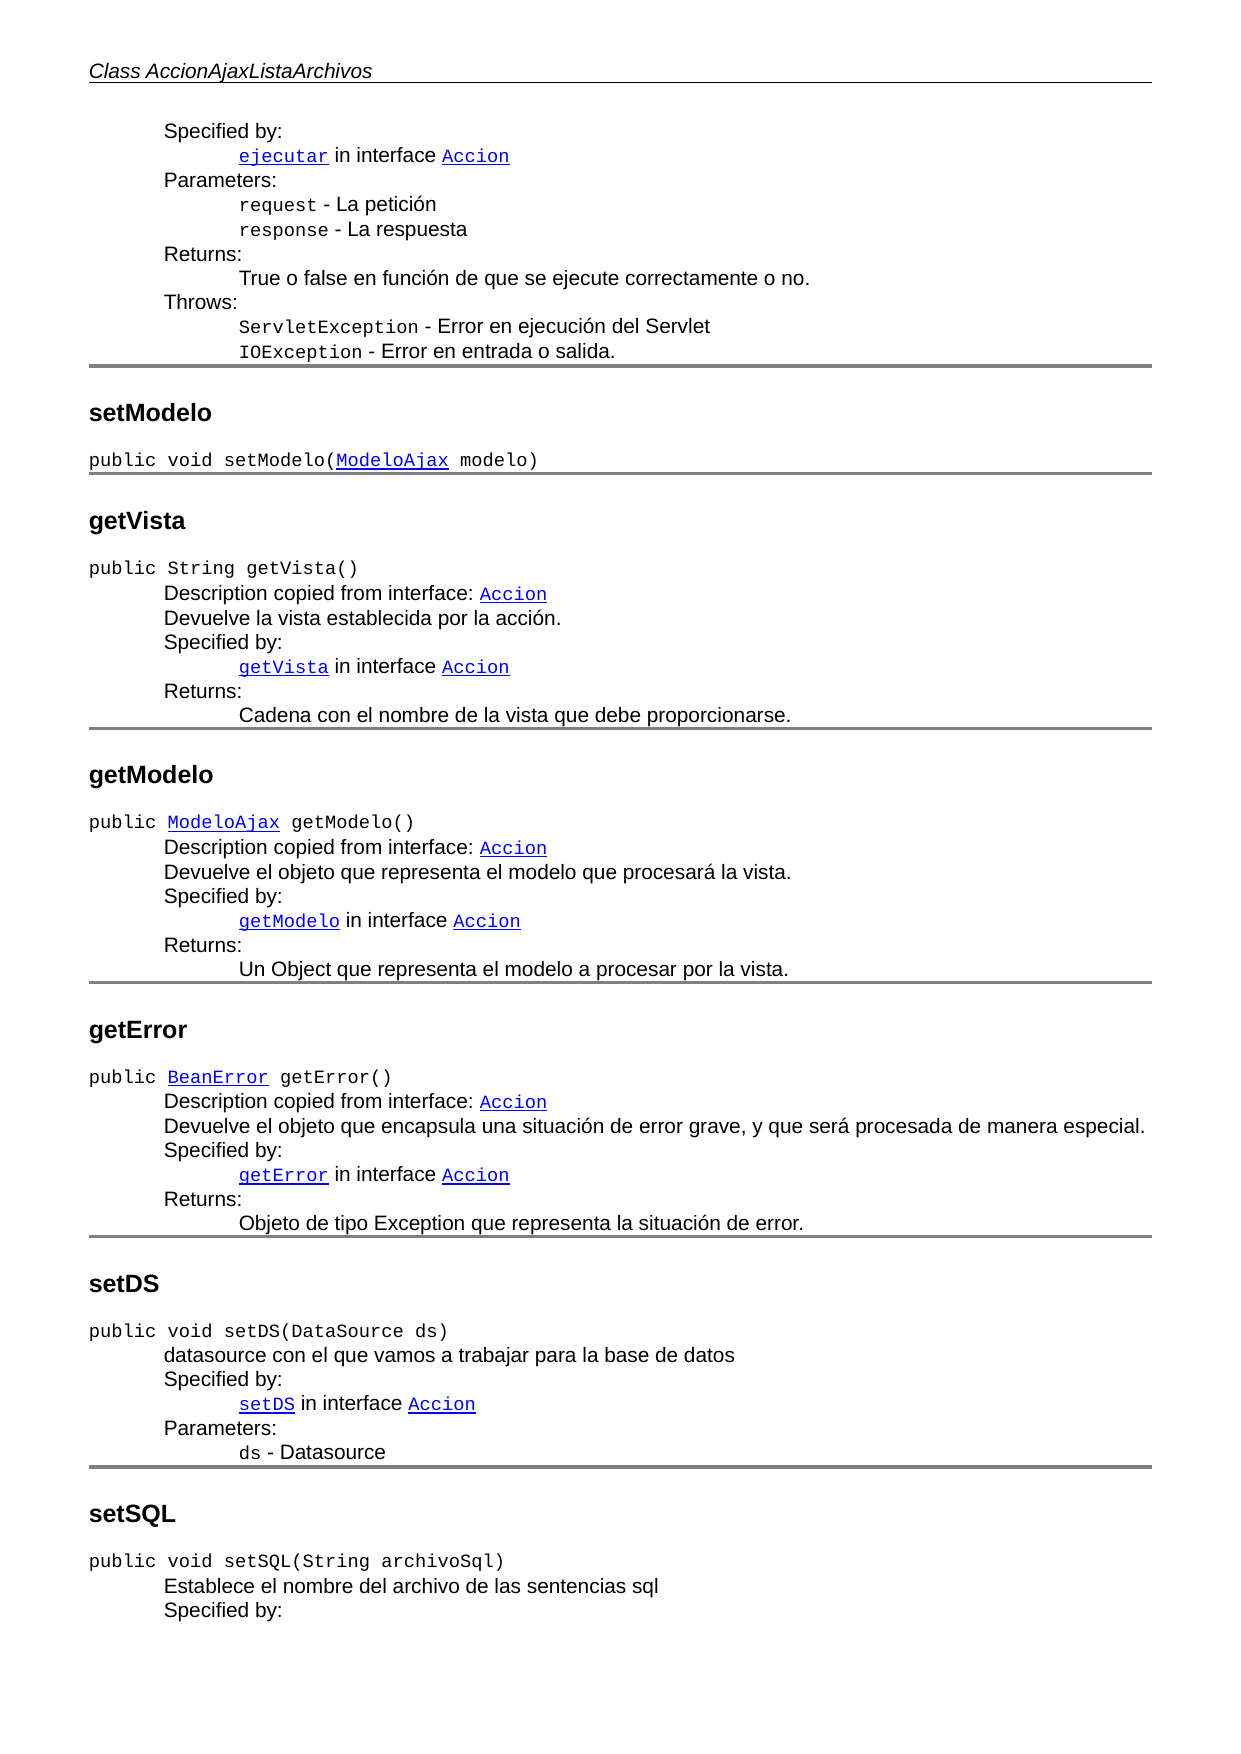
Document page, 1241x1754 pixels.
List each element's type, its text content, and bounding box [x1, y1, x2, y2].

text public BeanError getError() [88, 1068, 1152, 1089]
text Description copied from interface: Accion [163, 834, 1152, 860]
text Devuelve el objeto que encapsula una situación de error grave, y que será procesada de manera especial. [163, 1114, 1152, 1138]
text datasource con el que vamos a trabajar para la base de datos [163, 1343, 1152, 1367]
text Returns: [163, 242, 1152, 266]
text getModelo in interface Accion [238, 908, 1152, 933]
subtitle getModelo [88, 757, 1152, 789]
subtitle getVista [88, 503, 1152, 535]
text ejecutar in interface Accion [238, 142, 1152, 168]
text Returns: [163, 933, 1152, 957]
text Devuelve el objeto que representa el modelo que procesará la vista. [163, 860, 1152, 884]
text public void setSQL(String archivoSql) [88, 1552, 1152, 1573]
text Specified by: [163, 884, 1152, 908]
text Returns: [163, 1187, 1152, 1211]
text Un Object que representa el modelo a procesar por la vista. [238, 957, 1152, 981]
text Specified by: [163, 118, 1152, 142]
subtitle setSQL [88, 1496, 1152, 1528]
text Specified by: [163, 629, 1152, 653]
text public void setModelo(ModeloAjax modelo) [88, 451, 1152, 472]
text getError in interface Accion [238, 1162, 1152, 1187]
text setDS in interface Accion [238, 1391, 1152, 1416]
text Description copied from interface: Accion [163, 580, 1152, 606]
text public void setDS(DataSource ds) [88, 1322, 1152, 1343]
text Throws: [163, 290, 1152, 314]
text public ModeloAjax getModelo() [88, 813, 1152, 834]
text IOException - Error en entrada o salida. [238, 339, 1152, 364]
text Parameters: [163, 1416, 1152, 1440]
text Establece el nombre del archivo de las sentencias sql [163, 1573, 1152, 1597]
text Devuelve la vista establecida por la acción. [163, 606, 1152, 629]
text True o false en función de que se ejecute correctamente o no. [238, 266, 1152, 290]
text Description copied from interface: Accion [163, 1089, 1152, 1114]
subtitle setModelo [88, 395, 1152, 427]
subtitle setDS [88, 1266, 1152, 1298]
text response - La respuesta [238, 217, 1152, 242]
text Objeto de tipo Exception que representa la situación de error. [238, 1211, 1152, 1235]
text Specified by: [163, 1367, 1152, 1391]
text ServletException - Error en ejecución del Servlet [238, 314, 1152, 339]
subtitle getError [88, 1012, 1152, 1043]
text getVista in interface Accion [238, 653, 1152, 679]
text Specified by: [163, 1138, 1152, 1162]
text public String getVista() [88, 559, 1152, 580]
text Specified by: [163, 1597, 1152, 1621]
text ds - Datasource [238, 1440, 1152, 1465]
text Parameters: [163, 168, 1152, 192]
text request - La petición [238, 192, 1152, 217]
text Cadena con el nombre de la vista que debe proporcionarse. [238, 703, 1152, 727]
text Returns: [163, 679, 1152, 703]
